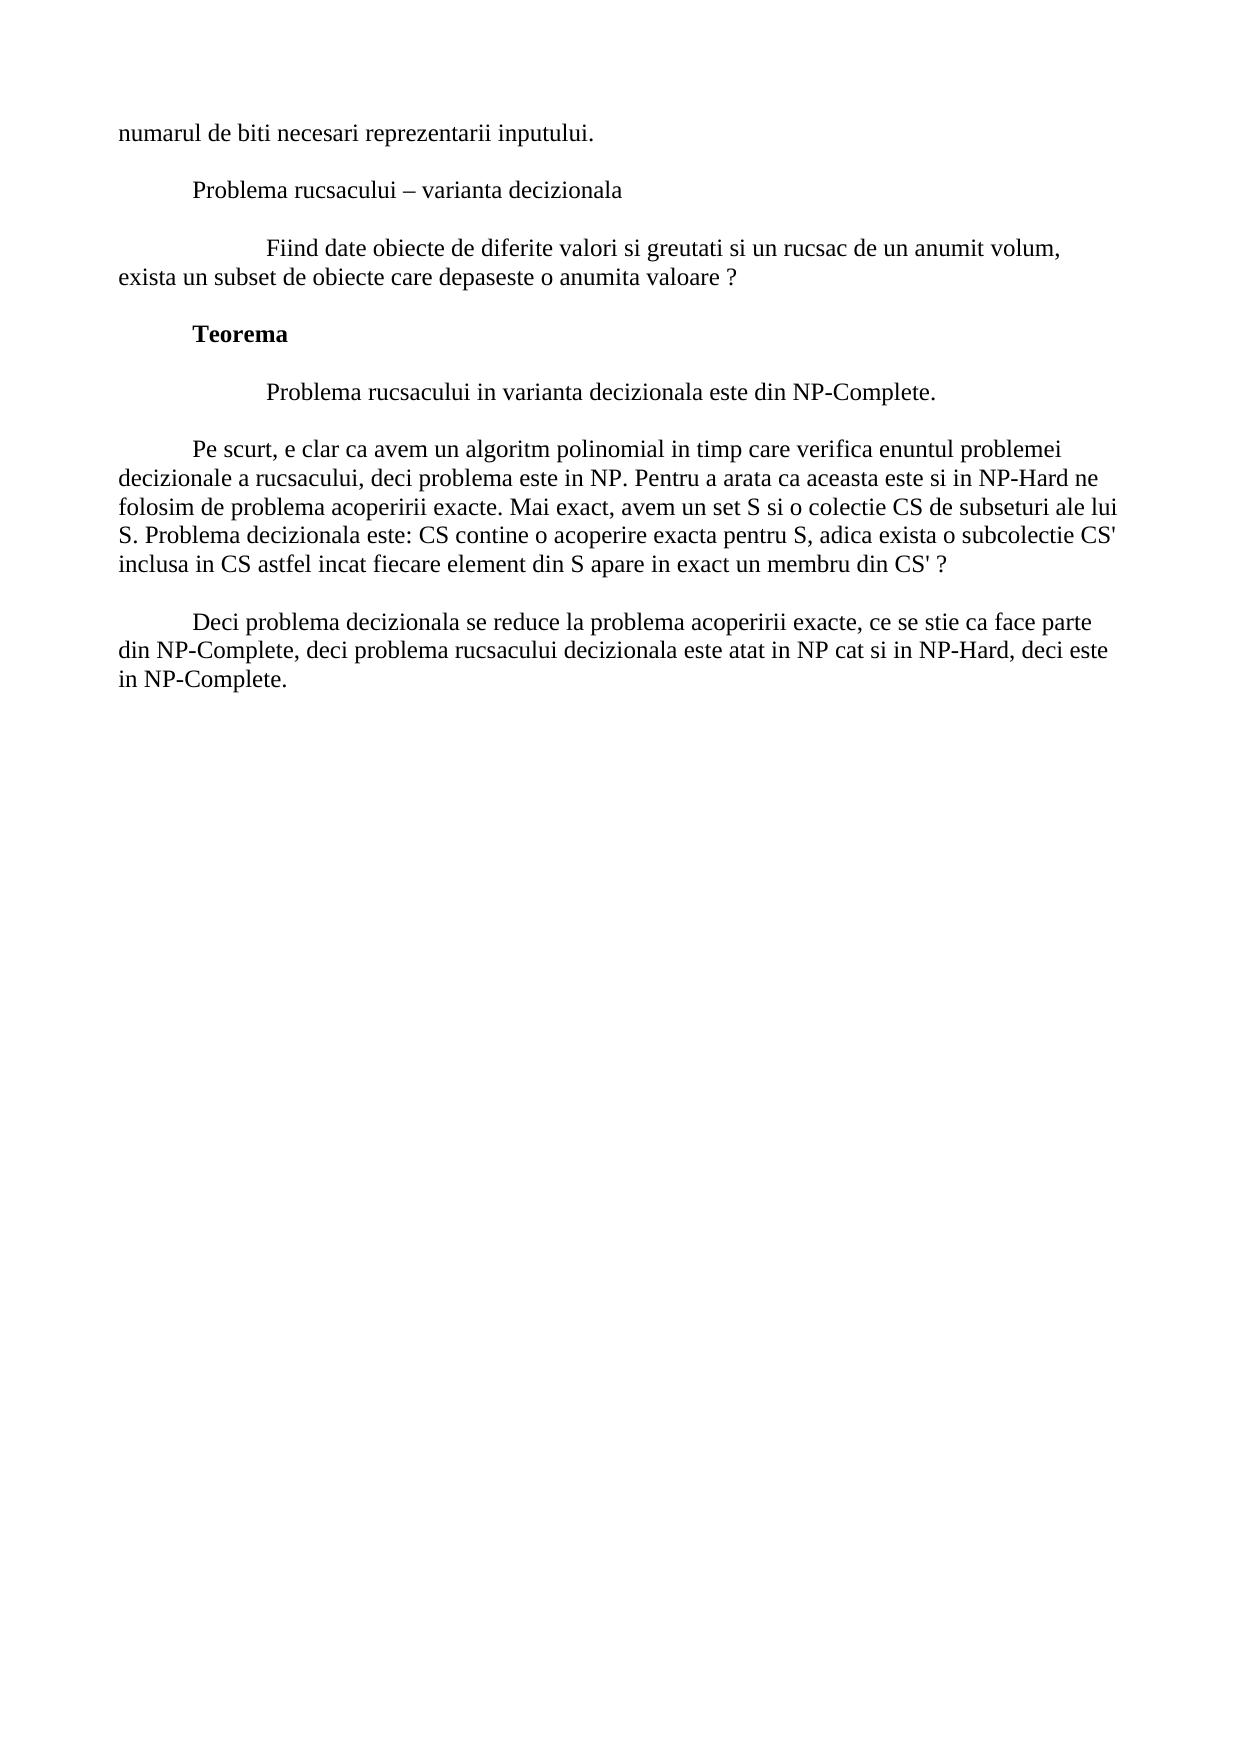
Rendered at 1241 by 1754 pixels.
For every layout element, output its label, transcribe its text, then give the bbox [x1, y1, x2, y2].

text numarul de biti necesari reprezentarii inputului. [118, 118, 1122, 147]
text Problema rucsacului – varianta decizionala [118, 176, 1122, 204]
text Problema rucsacului in varianta decizionala este din NP-Complete. [118, 377, 1122, 406]
text Pe scurt, e clar ca avem un algoritm polinomial in timp care verifica enuntul problemei decizionale a rucsacului, deci problema este in NP. Pentru a arata ca aceasta este si in NP-Hard ne folosim de problema acoperirii exacte. Mai exact, avem un set S si o colectie CS de subseturi ale lui S. Problema decizionala este: CS contine o acoperire exacta pentru S, adica exista o subcolectie CS' inclusa in CS astfel incat fiecare element din S apare in exact un membru din CS' ? [118, 434, 1122, 578]
text Fiind date obiecte de diferite valori si greutati si un rucsac de un anumit volum, exista un subset de obiecte care depaseste o anumita valoare ? [118, 233, 1122, 291]
text Teorema [118, 319, 1122, 348]
text Deci problema decizionala se reduce la problema acoperirii exacte, ce se stie ca face parte din NP-Complete, deci problema rucsacului decizionala este atat in NP cat si in NP-Hard, deci este in NP-Complete. [118, 607, 1122, 693]
